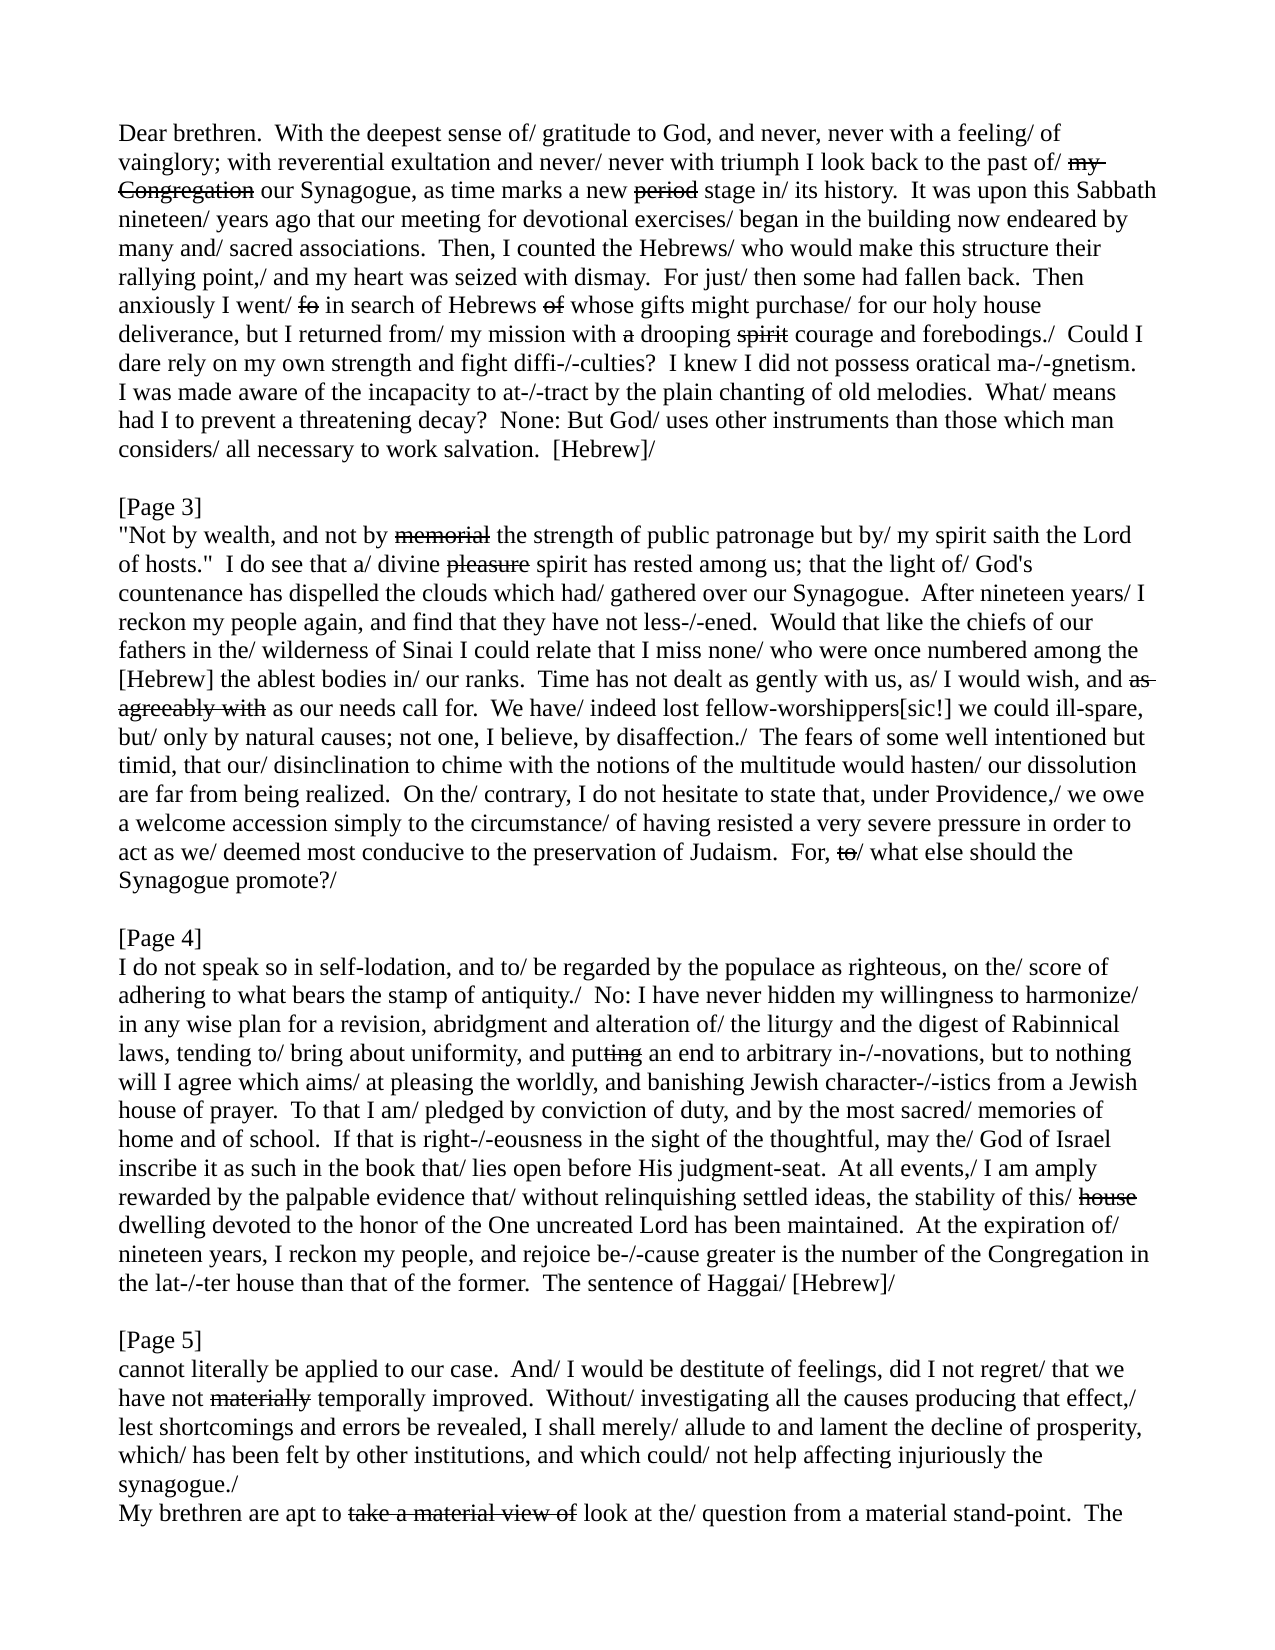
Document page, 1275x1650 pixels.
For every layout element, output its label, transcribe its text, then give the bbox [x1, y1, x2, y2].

text cannot literally be applied to our case. And/ I would be destitute of feelings, did I not regret/ that we have not materially temporally improved. Without/ investigating all the causes producing that effect,/ lest shortcomings and errors be revealed, I shall merely/ allude to and lament the decline of prosperity, which/ has been felt by other institutions, and which could/ not help affecting injuriously the synagogue./ [118, 1354, 1157, 1498]
text [Page 5] [118, 1326, 1157, 1354]
text I do not speak so in self-lodation, and to/ be regarded by the populace as righteous, on the/ score of adhering to what bears the stamp of antiquity./ No: I have never hidden my willingness to harmonize/ in any wise plan for a revision, abridgment and alteration of/ the liturgy and the digest of Rabinnical laws, tending to/ bring about uniformity, and putting an end to arbitrary in-/-novations, but to nothing will I agree which aims/ at pleasing the worldly, and banishing Jewish character-/-istics from a Jewish house of prayer. To that I am/ pledged by conviction of duty, and by the most sacred/ memories of home and of school. If that is right-/-eousness in the sight of the thoughtful, may the/ God of Israel inscribe it as such in the book that/ lies open before His judgment-seat. At all events,/ I am amply rewarded by the palpable evidence that/ without relinquishing settled ideas, the stability of this/ house dwelling devoted to the honor of the One uncreated Lord has been maintained. At the expiration of/ nineteen years, I reckon my people, and rejoice be-/-cause greater is the number of the Congregation in the lat-/-ter house than that of the former. The sentence of Haggai/ [Hebrew]/ [118, 952, 1157, 1297]
text [Page 4] [118, 923, 1157, 952]
text [Page 3] [118, 492, 1157, 521]
text Dear brethren. With the deepest sense of/ gratitude to God, and never, never with a feeling/ of vainglory; with reverential exultation and never/ never with triumph I look back to the past of/ my Congregation our Synagogue, as time marks a new period stage in/ its history. It was upon this Sabbath nineteen/ years ago that our meeting for devotional exercises/ began in the building now endeared by many and/ sacred associations. Then, I counted the Hebrews/ who would make this structure their rallying point,/ and my heart was seized with dismay. For just/ then some had fallen back. Then anxiously I went/ fo in search of Hebrews of whose gifts might purchase/ for our holy house deliverance, but I returned from/ my mission with a drooping spirit courage and forebodings./ Could I dare rely on my own strength and fight diffi-/-culties? I knew I did not possess oratical ma-/-gnetism. I was made aware of the incapacity to at-/-tract by the plain chanting of old melodies. What/ means had I to prevent a threatening decay? None: But God/ uses other instruments than those which man considers/ all necessary to work salvation. [Hebrew]/ [118, 118, 1157, 463]
text "Not by wealth, and not by memorial the strength of public patronage but by/ my spirit saith the Lord of hosts." I do see that a/ divine pleasure spirit has rested among us; that the light of/ God's countenance has dispelled the clouds which had/ gathered over our Synagogue. After nineteen years/ I reckon my people again, and find that they have not less-/-ened. Would that like the chiefs of our fathers in the/ wilderness of Sinai I could relate that I miss none/ who were once numbered among the [Hebrew] the ablest bodies in/ our ranks. Time has not dealt as gently with us, as/ I would wish, and as agreeably with as our needs call for. We have/ indeed lost fellow-worshippers[sic!] we could ill-spare, but/ only by natural causes; not one, I believe, by disaffection./ The fears of some well intentioned but timid, that our/ disinclination to chime with the notions of the multitude would hasten/ our dissolution are far from being realized. On the/ contrary, I do not hesitate to state that, under Providence,/ we owe a welcome accession simply to the circumstance/ of having resisted a very severe pressure in order to act as we/ deemed most conducive to the preservation of Judaism. For, to/ what else should the Synagogue promote?/ [118, 521, 1157, 894]
text My brethren are apt to take a material view of look at the/ question from a material stand-point. The [118, 1498, 1157, 1527]
